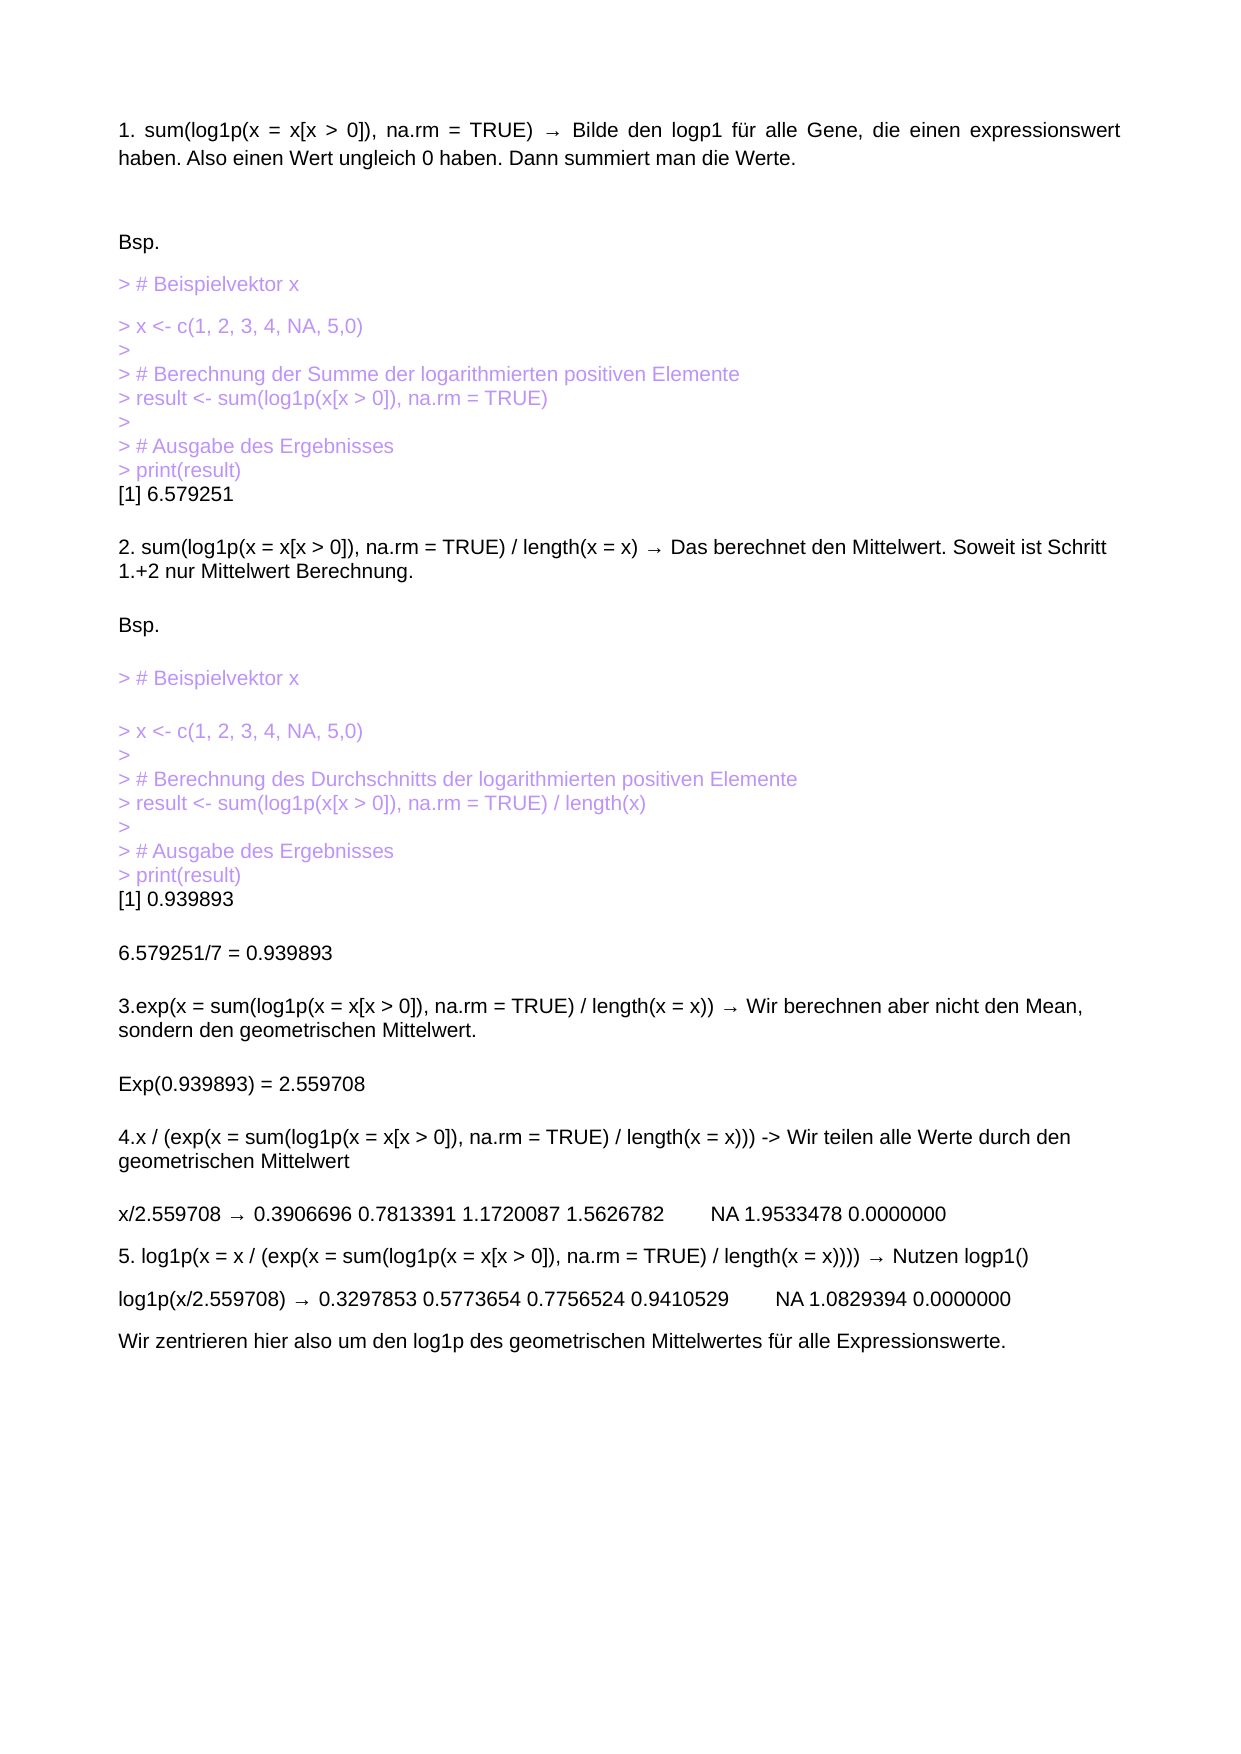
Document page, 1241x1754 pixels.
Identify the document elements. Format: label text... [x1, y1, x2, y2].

text > result <- sum(log1p(x[x > 0]), na.rm = TRUE) [118, 386, 1122, 410]
text 4.x / (exp(x = sum(log1p(x = x[x > 0]), na.rm = TRUE) / length(x = x))) -> Wir teilen alle Werte durch den geometrischen Mittelwert [118, 1125, 1122, 1173]
text > [118, 743, 1122, 767]
text 2. sum(log1p(x = x[x > 0]), na.rm = TRUE) / length(x = x) → Das berechnet den Mittelwert. Soweit ist Schritt 1.+2 nur Mittelwert Berechnung. [118, 535, 1122, 583]
text > [118, 815, 1122, 839]
text 1. sum(log1p(x = x[x > 0]), na.rm = TRUE) → Bilde den logp1 für alle Gene, die einen expressionswert haben. Also einen Wert ungleich 0 haben. Dann summiert man die Werte. [118, 118, 1122, 169]
text Wir zentrieren hier also um den log1p des geometrischen Mittelwertes für alle Expressionswerte. [118, 1328, 1122, 1352]
text Bsp. [118, 230, 1122, 254]
text > # Ausgabe des Ergebnisses [118, 434, 1122, 458]
text > [118, 338, 1122, 362]
text Bsp. [118, 612, 1122, 636]
text > x <- c(1, 2, 3, 4, NA, 5,0) [118, 314, 1122, 338]
text > # Ausgabe des Ergebnisses [118, 839, 1122, 863]
text > # Beispielvektor x [118, 666, 1122, 690]
text 3.exp(x = sum(log1p(x = x[x > 0]), na.rm = TRUE) / length(x = x)) → Wir berechnen aber nicht den Mean, sondern den geometrischen Mittelwert. [118, 994, 1122, 1042]
text > [118, 410, 1122, 434]
text x/2.559708 → 0.3906696 0.7813391 1.1720087 1.5626782 NA 1.9533478 0.0000000 [118, 1202, 1122, 1226]
text > # Berechnung des Durchschnitts der logarithmierten positiven Elemente [118, 767, 1122, 791]
text 5. log1p(x = x / (exp(x = sum(log1p(x = x[x > 0]), na.rm = TRUE) / length(x = x)))) → Nutzen logp1() [118, 1244, 1122, 1268]
text log1p(x/2.559708) → 0.3297853 0.5773654 0.7756524 0.9410529 NA 1.0829394 0.0000000 [118, 1286, 1122, 1310]
text > print(result) [118, 458, 1122, 482]
text > # Beispielvektor x [118, 272, 1122, 296]
text 6.579251/7 = 0.939893 [118, 941, 1122, 964]
text Exp(0.939893) = 2.559708 [118, 1071, 1122, 1095]
text > result <- sum(log1p(x[x > 0]), na.rm = TRUE) / length(x) [118, 791, 1122, 815]
text > print(result) [118, 863, 1122, 887]
text > # Berechnung der Summe der logarithmierten positiven Elemente [118, 362, 1122, 386]
text [1] 0.939893 [118, 887, 1122, 911]
text > x <- c(1, 2, 3, 4, NA, 5,0) [118, 719, 1122, 743]
text [1] 6.579251 [118, 482, 1122, 506]
